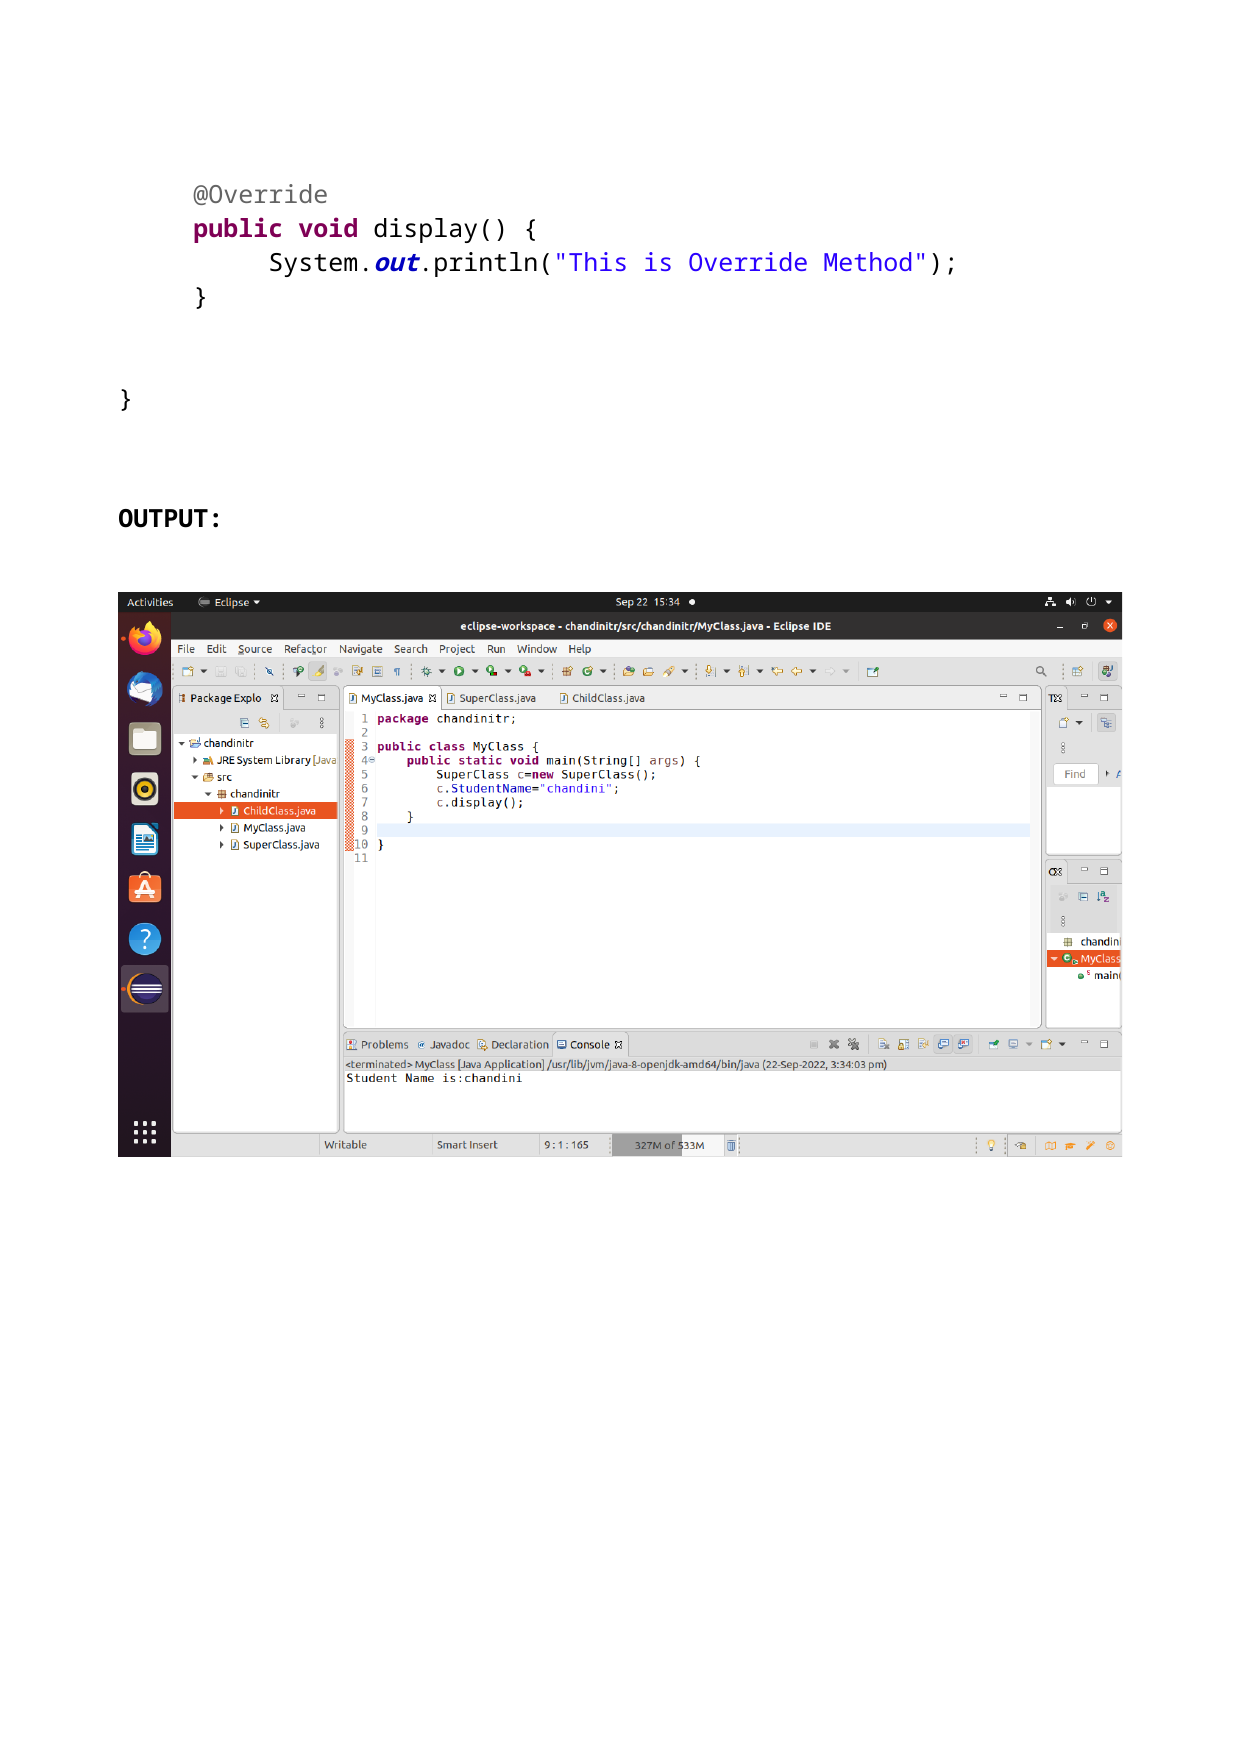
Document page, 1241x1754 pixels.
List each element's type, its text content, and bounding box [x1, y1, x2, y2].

text OUTPUT: [118, 501, 1122, 535]
text public void display() { [118, 210, 1122, 244]
text } [118, 381, 1122, 415]
text System.out.println("This is Override Method"); [118, 244, 1122, 278]
text } [118, 278, 1122, 313]
picture [118, 592, 1123, 1157]
text @Override [118, 176, 1122, 210]
